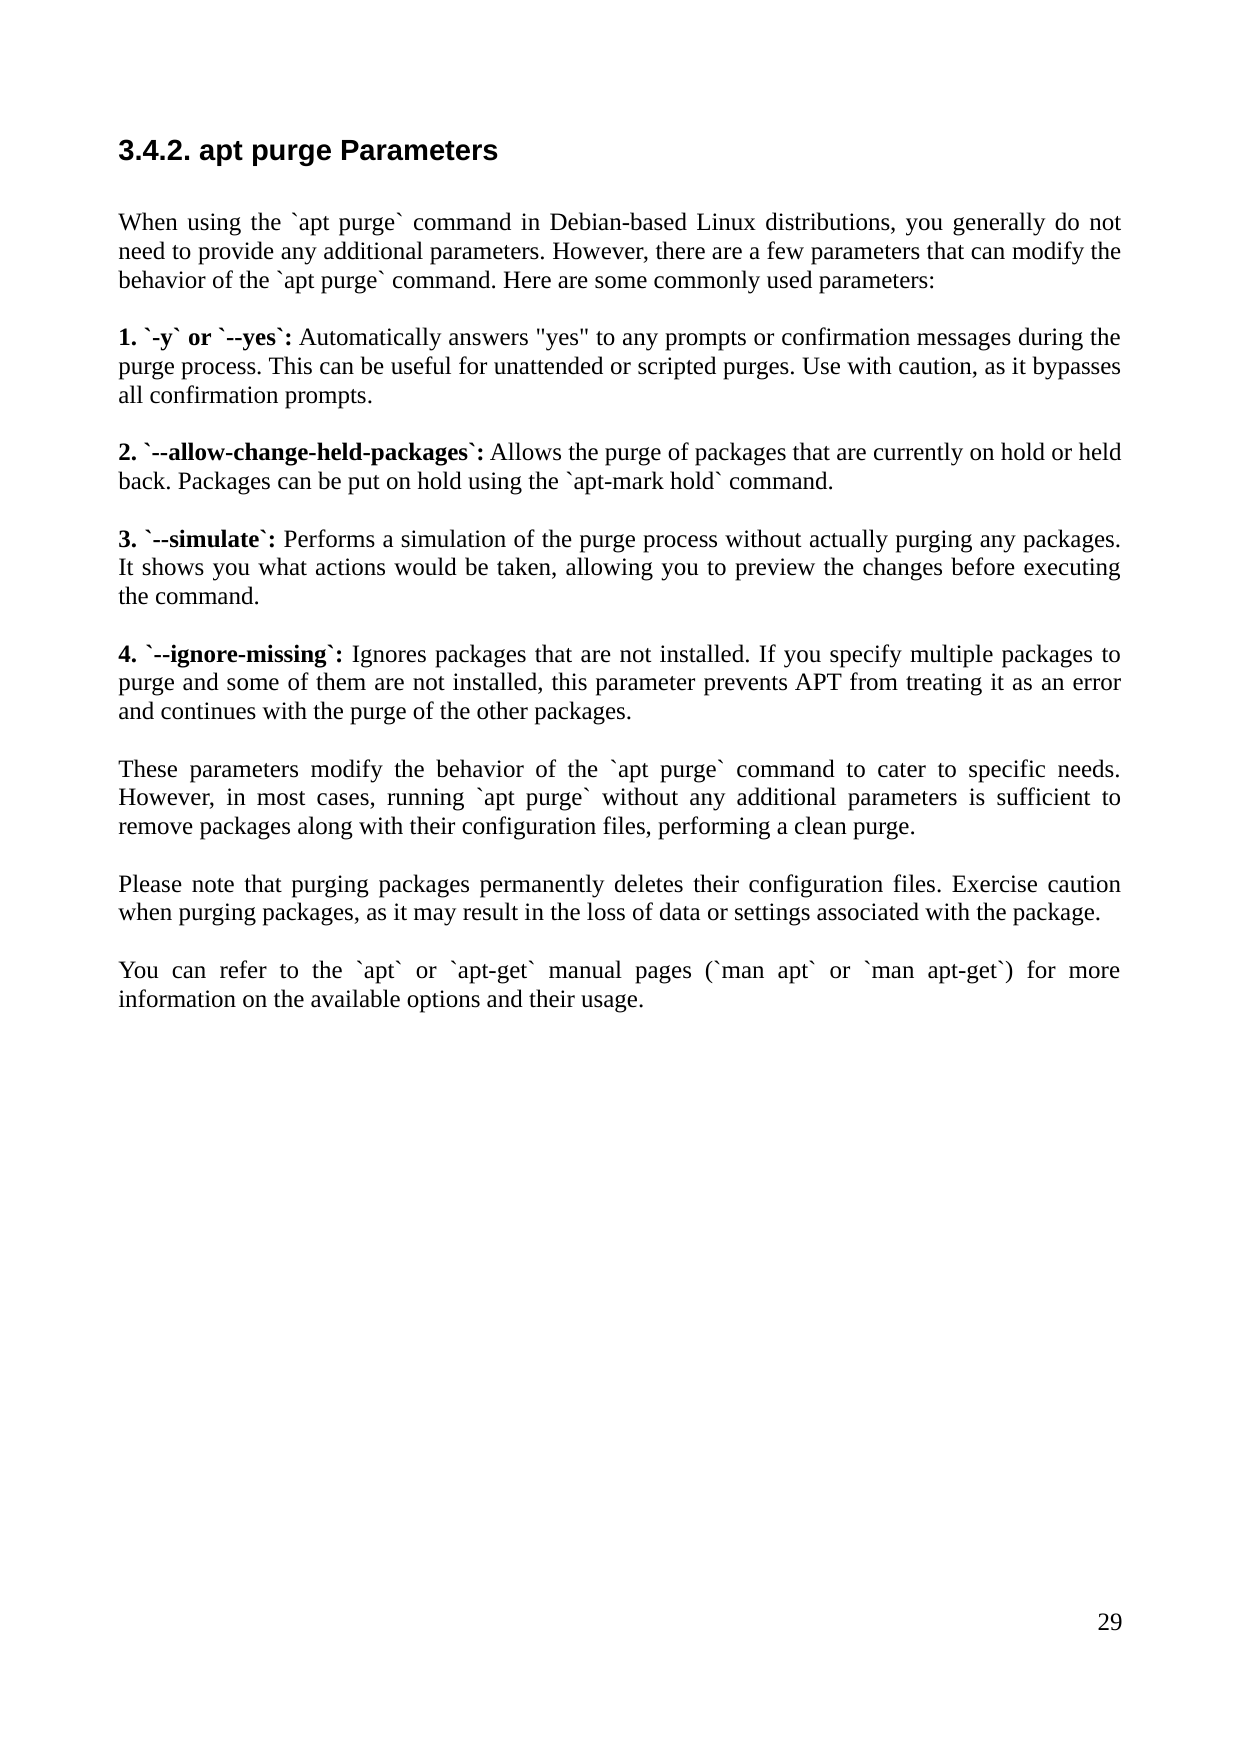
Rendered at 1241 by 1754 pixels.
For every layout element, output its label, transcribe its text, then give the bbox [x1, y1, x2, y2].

text Please note that purging packages permanently deletes their configuration files. Exercise caution when purging packages, as it may result in the loss of data or settings associated with the package. [118, 869, 1122, 926]
text 3. `--simulate`: Performs a simulation of the purge process without actually purging any packages. It shows you what actions would be taken, allowing you to preview the changes before executing the command. [118, 524, 1122, 610]
text These parameters modify the behavior of the `apt purge` command to cater to specific needs. However, in most cases, running `apt purge` without any additional parameters is sufficient to remove packages along with their configuration files, performing a clean purge. [118, 754, 1122, 840]
text 1. `-y` or `--yes`: Automatically answers "yes" to any prompts or confirmation messages during the purge process. This can be useful for unattended or scripted purges. Use with caution, as it bypasses all confirmation prompts. [118, 322, 1122, 409]
text When using the `apt purge` command in Debian-based Linux distributions, you generally do not need to provide any additional parameters. However, there are a few parameters that can modify the behavior of the `apt purge` command. Here are some commonly used parameters: [118, 207, 1122, 294]
text 4. `--ignore-missing`: Ignores packages that are not installed. If you specify multiple packages to purge and some of them are not installed, this parameter prevents APT from treating it as an error and continues with the purge of the other packages. [118, 639, 1122, 725]
subtitle 3.4.2. apt purge Parameters [118, 133, 1122, 166]
text 2. `--allow-change-held-packages`: Allows the purge of packages that are currently on hold or held back. Packages can be put on hold using the `apt-mark hold` command. [118, 437, 1122, 495]
text You can refer to the `apt` or `apt-get` manual pages (`man apt` or `man apt-get`) for more information on the available options and their usage. [118, 955, 1122, 1012]
